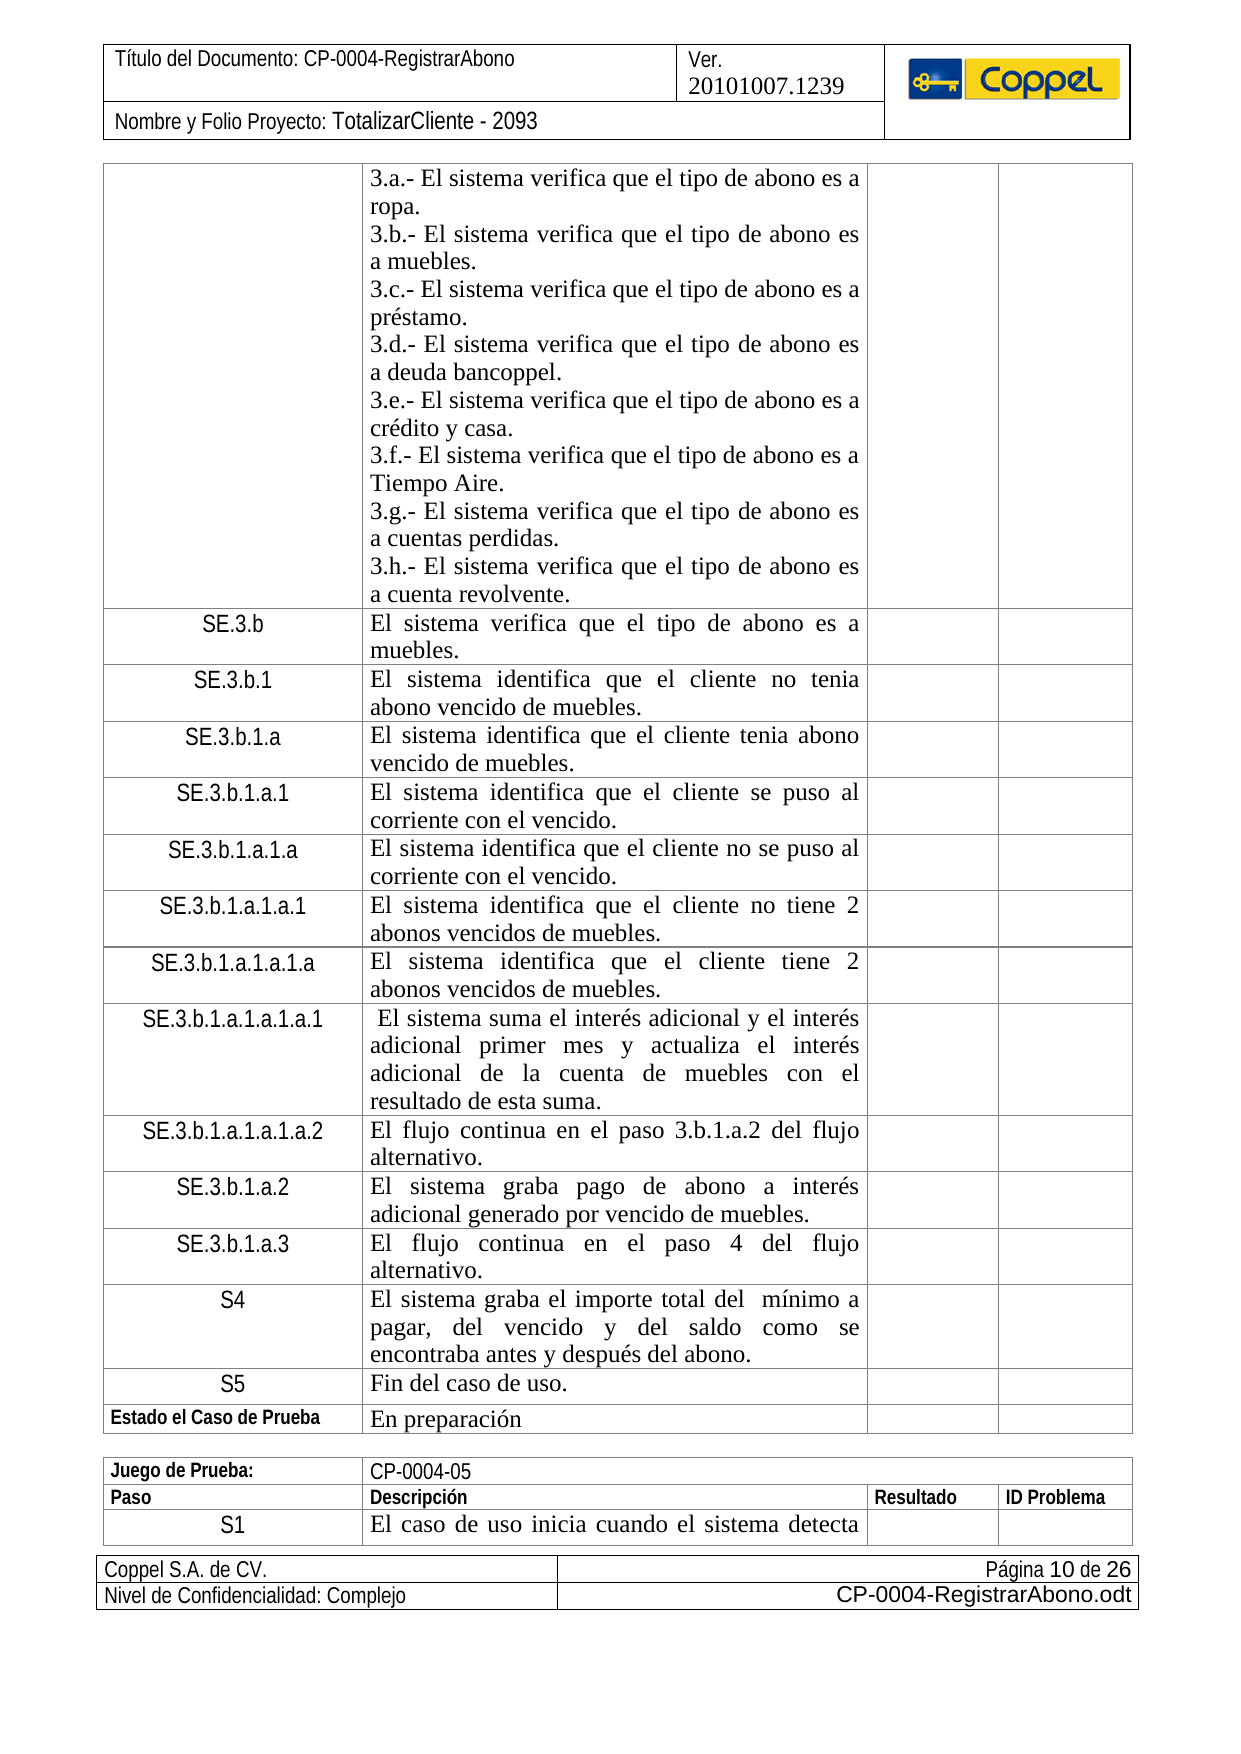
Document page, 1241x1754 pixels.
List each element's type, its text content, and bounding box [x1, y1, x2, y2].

table_header CP-0004-05 [363, 1458, 1132, 1484]
table_cell Descripción [363, 1485, 867, 1509]
table_cell SE.3.b [104, 609, 362, 664]
table_cell Estado el Caso de Prueba [104, 1405, 362, 1433]
table_header Juego de Prueba: [104, 1458, 362, 1484]
table_cell [868, 1172, 998, 1228]
table_cell El sistema suma el interés adicional y el interés adicional primer mes y actualiza el interés adicional de la cuenta de muebles con el resultado de esta suma. [363, 1004, 867, 1115]
table_cell [999, 948, 1132, 1003]
table_cell Paso [104, 1485, 362, 1509]
table_cell S5 [104, 1369, 362, 1404]
table_cell [868, 835, 998, 890]
table_cell El sistema graba pago de abono a interés adicional generado por vencido de muebles. [363, 1172, 867, 1228]
table_cell [868, 1285, 998, 1368]
table_cell El caso de uso inicia cuando el sistema detecta [363, 1510, 867, 1545]
table_cell [999, 609, 1132, 664]
table_cell SE.3.b.1.a.1.a.1 [104, 891, 362, 946]
table_cell SE.3.b.1.a.1.a.1.a.1 [104, 1004, 362, 1115]
table_cell El sistema identifica que el cliente tenia abono vencido de muebles. [363, 722, 867, 777]
table_cell [868, 1116, 998, 1171]
table_cell [999, 1004, 1132, 1115]
table_cell Fin del caso de uso. [363, 1369, 867, 1404]
table_cell SE.3.b.1.a.1 [104, 778, 362, 833]
table_cell SE.3.b.1.a.1.a.1.a.2 [104, 1116, 362, 1171]
table_cell SE.3.b.1.a.2 [104, 1172, 362, 1228]
table_cell El sistema identifica que el cliente tiene 2 abonos vencidos de muebles. [363, 948, 867, 1003]
table_cell El sistema identifica que el cliente no se puso al corriente con el vencido. [363, 835, 867, 890]
table_cell [868, 778, 998, 833]
table_cell [999, 778, 1132, 833]
table_cell S4 [104, 1285, 362, 1368]
table_cell 3.a.- El sistema verifica que el tipo de abono es a ropa. 3.b.- El sistema verifica que el tipo de abono es a muebles. 3.c.- El sistema verifica que el tipo de abono es a préstamo. 3.d.- El sistema verifica que el tipo de abono es a deuda bancoppel. 3.e.- El sistema verifica que el tipo de abono es a crédito y casa. 3.f.- El sistema verifica que el tipo de abono es a Tiempo Aire. 3.g.- El sistema verifica que el tipo de abono es a cuentas perdidas. 3.h.- El sistema verifica que el tipo de abono es a cuenta revolvente. [363, 164, 867, 608]
table_cell ID Problema [999, 1485, 1132, 1509]
table_cell El sistema identifica que el cliente no tiene 2 abonos vencidos de muebles. [363, 891, 867, 946]
table_cell SE.3.b.1.a [104, 722, 362, 777]
table_cell [868, 609, 998, 664]
table_cell [999, 1229, 1132, 1284]
table_cell SE.3.b.1.a.3 [104, 1229, 362, 1284]
table_cell [999, 1172, 1132, 1228]
table_cell [868, 722, 998, 777]
table_cell [868, 891, 998, 946]
table_cell [104, 164, 362, 608]
table_cell El sistema verifica que el tipo de abono es a muebles. [363, 609, 867, 664]
table_cell [999, 164, 1132, 608]
table_cell [868, 1405, 998, 1433]
table_cell [868, 164, 998, 608]
table_cell [999, 722, 1132, 777]
table_cell El flujo continua en el paso 3.b.1.a.2 del flujo alternativo. [363, 1116, 867, 1171]
table_cell [868, 948, 998, 1003]
table_cell [999, 835, 1132, 890]
table_cell En preparación [363, 1405, 867, 1433]
table_cell [999, 891, 1132, 946]
table_cell El sistema graba el importe total del mínimo a pagar, del vencido y del saldo como se encontraba antes y después del abono. [363, 1285, 867, 1368]
table_cell S1 [104, 1510, 362, 1545]
table_cell [999, 1405, 1132, 1433]
table_cell [868, 1229, 998, 1284]
table_cell [868, 665, 998, 721]
table_cell [868, 1004, 998, 1115]
table_cell El flujo continua en el paso 4 del flujo alternativo. [363, 1229, 867, 1284]
table_cell [868, 1510, 998, 1545]
table_cell [999, 1369, 1132, 1404]
table_cell El sistema identifica que el cliente se puso al corriente con el vencido. [363, 778, 867, 833]
table_cell [999, 1116, 1132, 1171]
table_cell [999, 1510, 1132, 1545]
table_cell SE.3.b.1 [104, 665, 362, 721]
table_cell [999, 1285, 1132, 1368]
table_cell SE.3.b.1.a.1.a.1.a [104, 948, 362, 1003]
table_cell Resultado [868, 1485, 998, 1509]
table_cell SE.3.b.1.a.1.a [104, 835, 362, 890]
table_cell El sistema identifica que el cliente no tenia abono vencido de muebles. [363, 665, 867, 721]
table_cell [868, 1369, 998, 1404]
table_cell [999, 665, 1132, 721]
